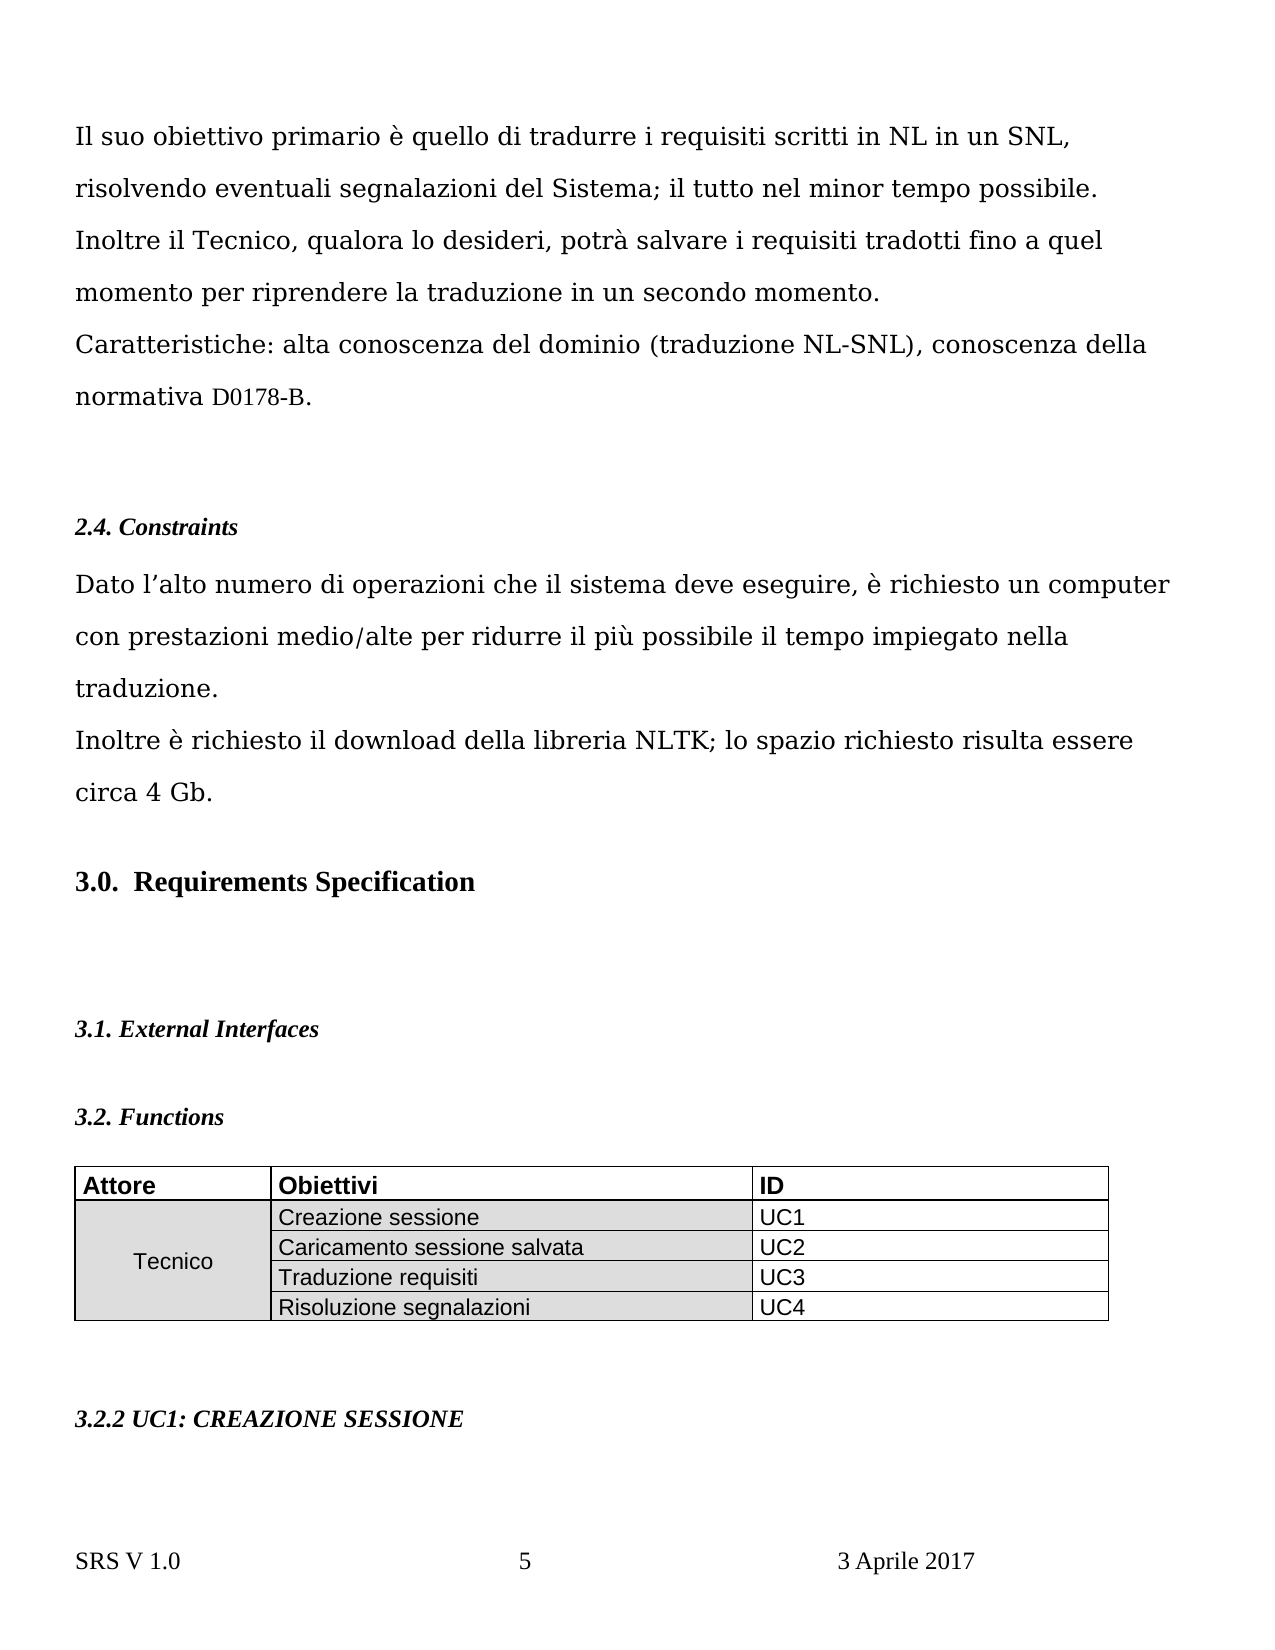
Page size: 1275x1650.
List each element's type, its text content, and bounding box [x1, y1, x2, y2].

table_cell UC1 [753, 1201, 1108, 1230]
text Il suo obiettivo primario è quello di tradurre i requisiti scritti in NL in un SNL, risolvendo eventuali segnalazioni del Sistema; il tutto nel minor tempo possibile. [75, 104, 1200, 208]
text Dato l’alto numero di operazioni che il sistema deve eseguire, è richiesto un computer con prestazioni medio/alte per ridurre il più possibile il tempo impiegato nella traduzione. [75, 552, 1200, 708]
table_cell UC4 [753, 1292, 1108, 1320]
subtitle 2.4. Constraints [75, 493, 1200, 545]
table_cell Creazione sessione [272, 1201, 752, 1230]
table_header Obiettivi [272, 1167, 752, 1199]
table_cell UC3 [753, 1261, 1108, 1291]
table_header Attore [76, 1167, 270, 1199]
text Inoltre è richiesto il download della libreria NLTK; lo spazio richiesto risulta essere circa 4 Gb. [75, 708, 1200, 812]
table_cell UC2 [753, 1231, 1108, 1260]
subtitle 3.2.2 UC1: CREAZIONE SESSIONE [75, 1404, 1200, 1432]
subtitle 3.0. Requirements Specification [75, 864, 1200, 898]
subtitle 3.2. Functions [75, 1102, 1200, 1131]
subtitle 3.1. External Interfaces [75, 1014, 1200, 1042]
text Inoltre il Tecnico, qualora lo desideri, potrà salvare i requisiti tradotti fino a quel momento per riprendere la traduzione in un secondo momento. Caratteristiche: alta conoscenza del dominio (traduzione NL-SNL), conoscenza della normativa D0178-B. [75, 208, 1200, 416]
table_header ID [753, 1167, 1108, 1199]
table_cell Caricamento sessione salvata [272, 1231, 752, 1260]
table_cell Tecnico [76, 1201, 270, 1320]
table_cell Risoluzione segnalazioni [272, 1292, 752, 1320]
table_cell Traduzione requisiti [272, 1261, 752, 1291]
